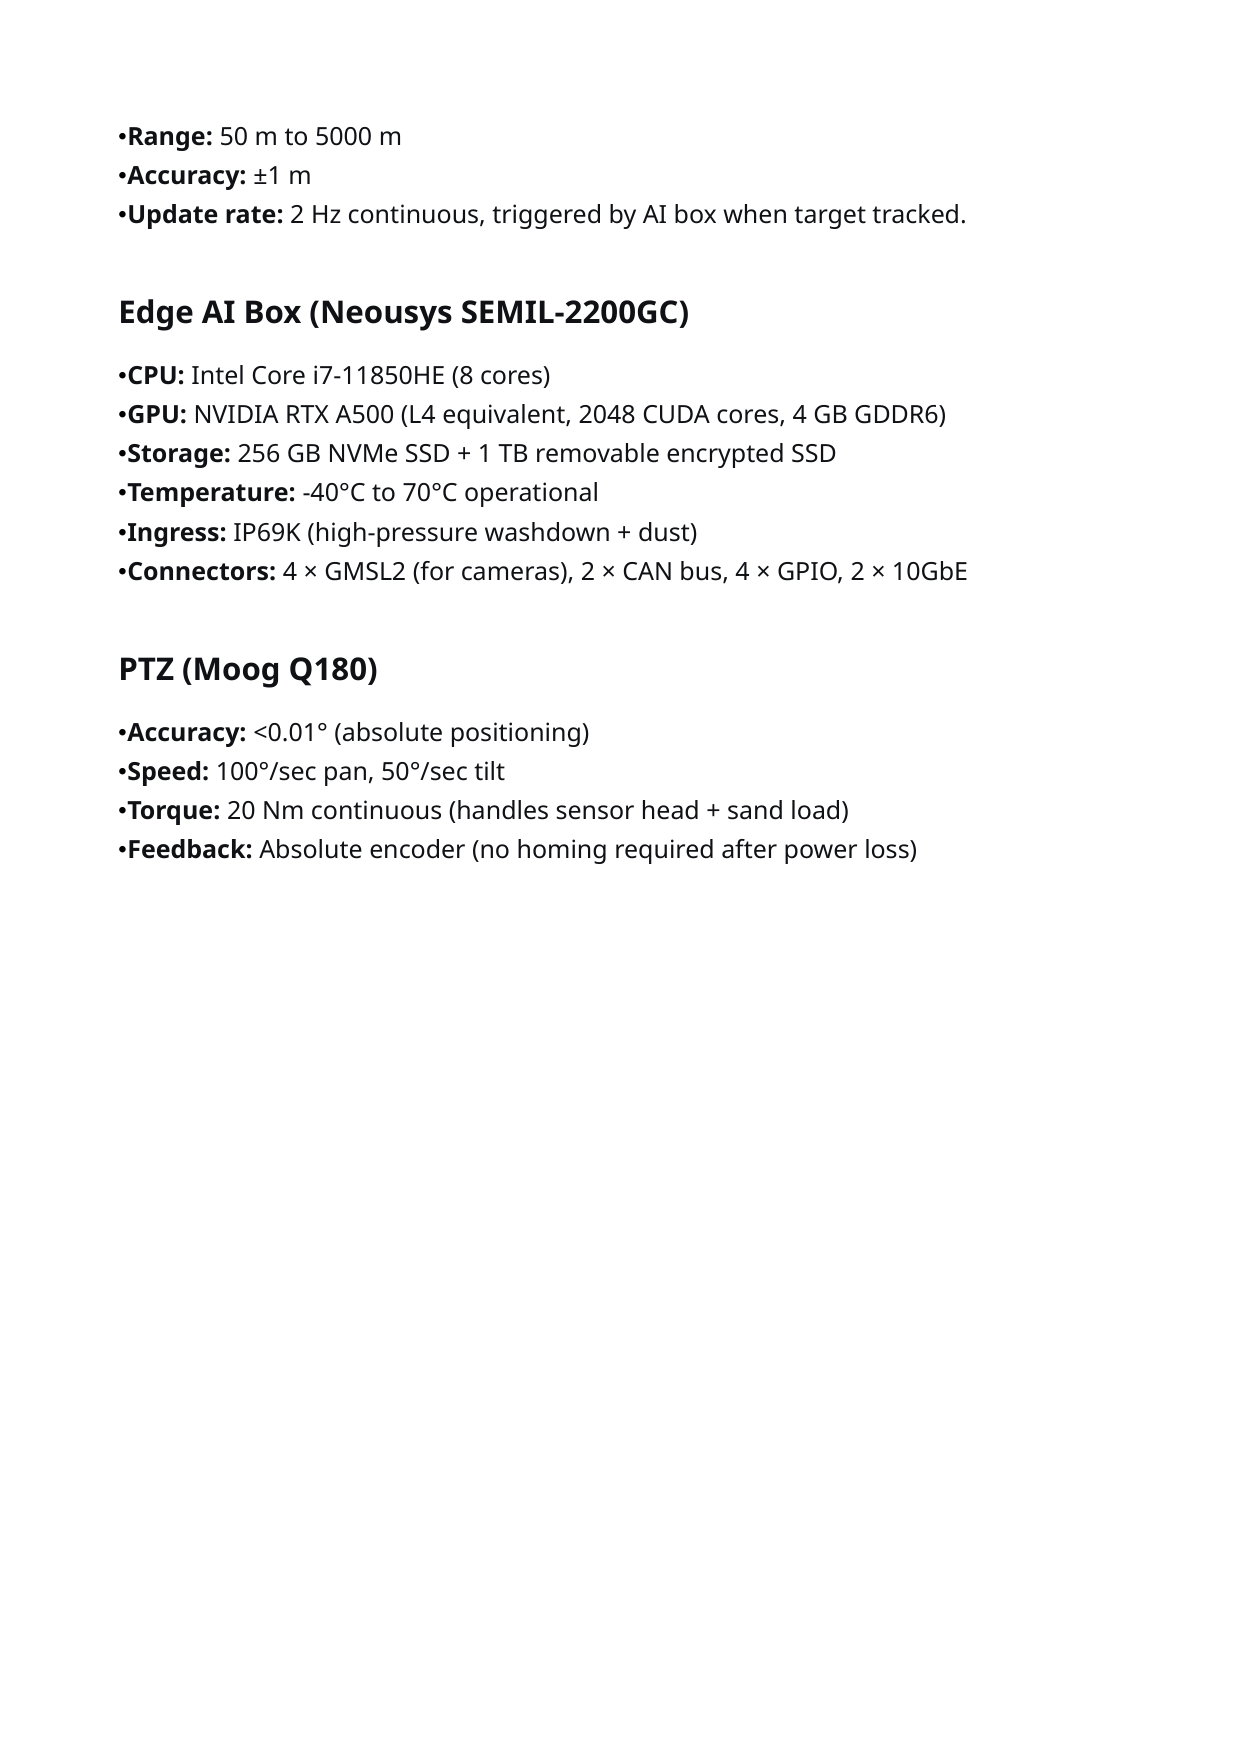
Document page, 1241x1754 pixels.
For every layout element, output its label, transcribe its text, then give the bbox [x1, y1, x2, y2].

list Range: 50 m to 5000 m [118, 118, 1122, 152]
list CPU: Intel Core i7-11850HE (8 cores) [118, 357, 1122, 392]
list Speed: 100°/sec pan, 50°/sec tilt [118, 753, 1122, 788]
list Connectors: 4 × GMSL2 (for cameras), 2 × CAN bus, 4 × GPIO, 2 × 10GbE [118, 553, 1122, 587]
list Storage: 256 GB NVMe SSD + 1 TB removable encrypted SSD [118, 436, 1122, 470]
subtitle PTZ (Moog Q180) [118, 642, 1122, 689]
list Accuracy: <0.01° (absolute positioning) [118, 714, 1122, 748]
subtitle Edge AI Box (Neousys SEMIL-2200GC) [118, 286, 1122, 332]
list Update rate: 2 Hz continuous, triggered by AI box when target tracked. [118, 196, 1122, 231]
list Feedback: Absolute encoder (no homing required after power loss) [118, 832, 1122, 866]
list Accuracy: ±1 m [118, 157, 1122, 191]
list Torque: 20 Nm continuous (handles sensor head + sand load) [118, 793, 1122, 827]
list Ingress: IP69K (high-pressure washdown + dust) [118, 514, 1122, 548]
list Temperature: -40°C to 70°C operational [118, 475, 1122, 509]
list GPU: NVIDIA RTX A500 (L4 equivalent, 2048 CUDA cores, 4 GB GDDR6) [118, 397, 1122, 431]
